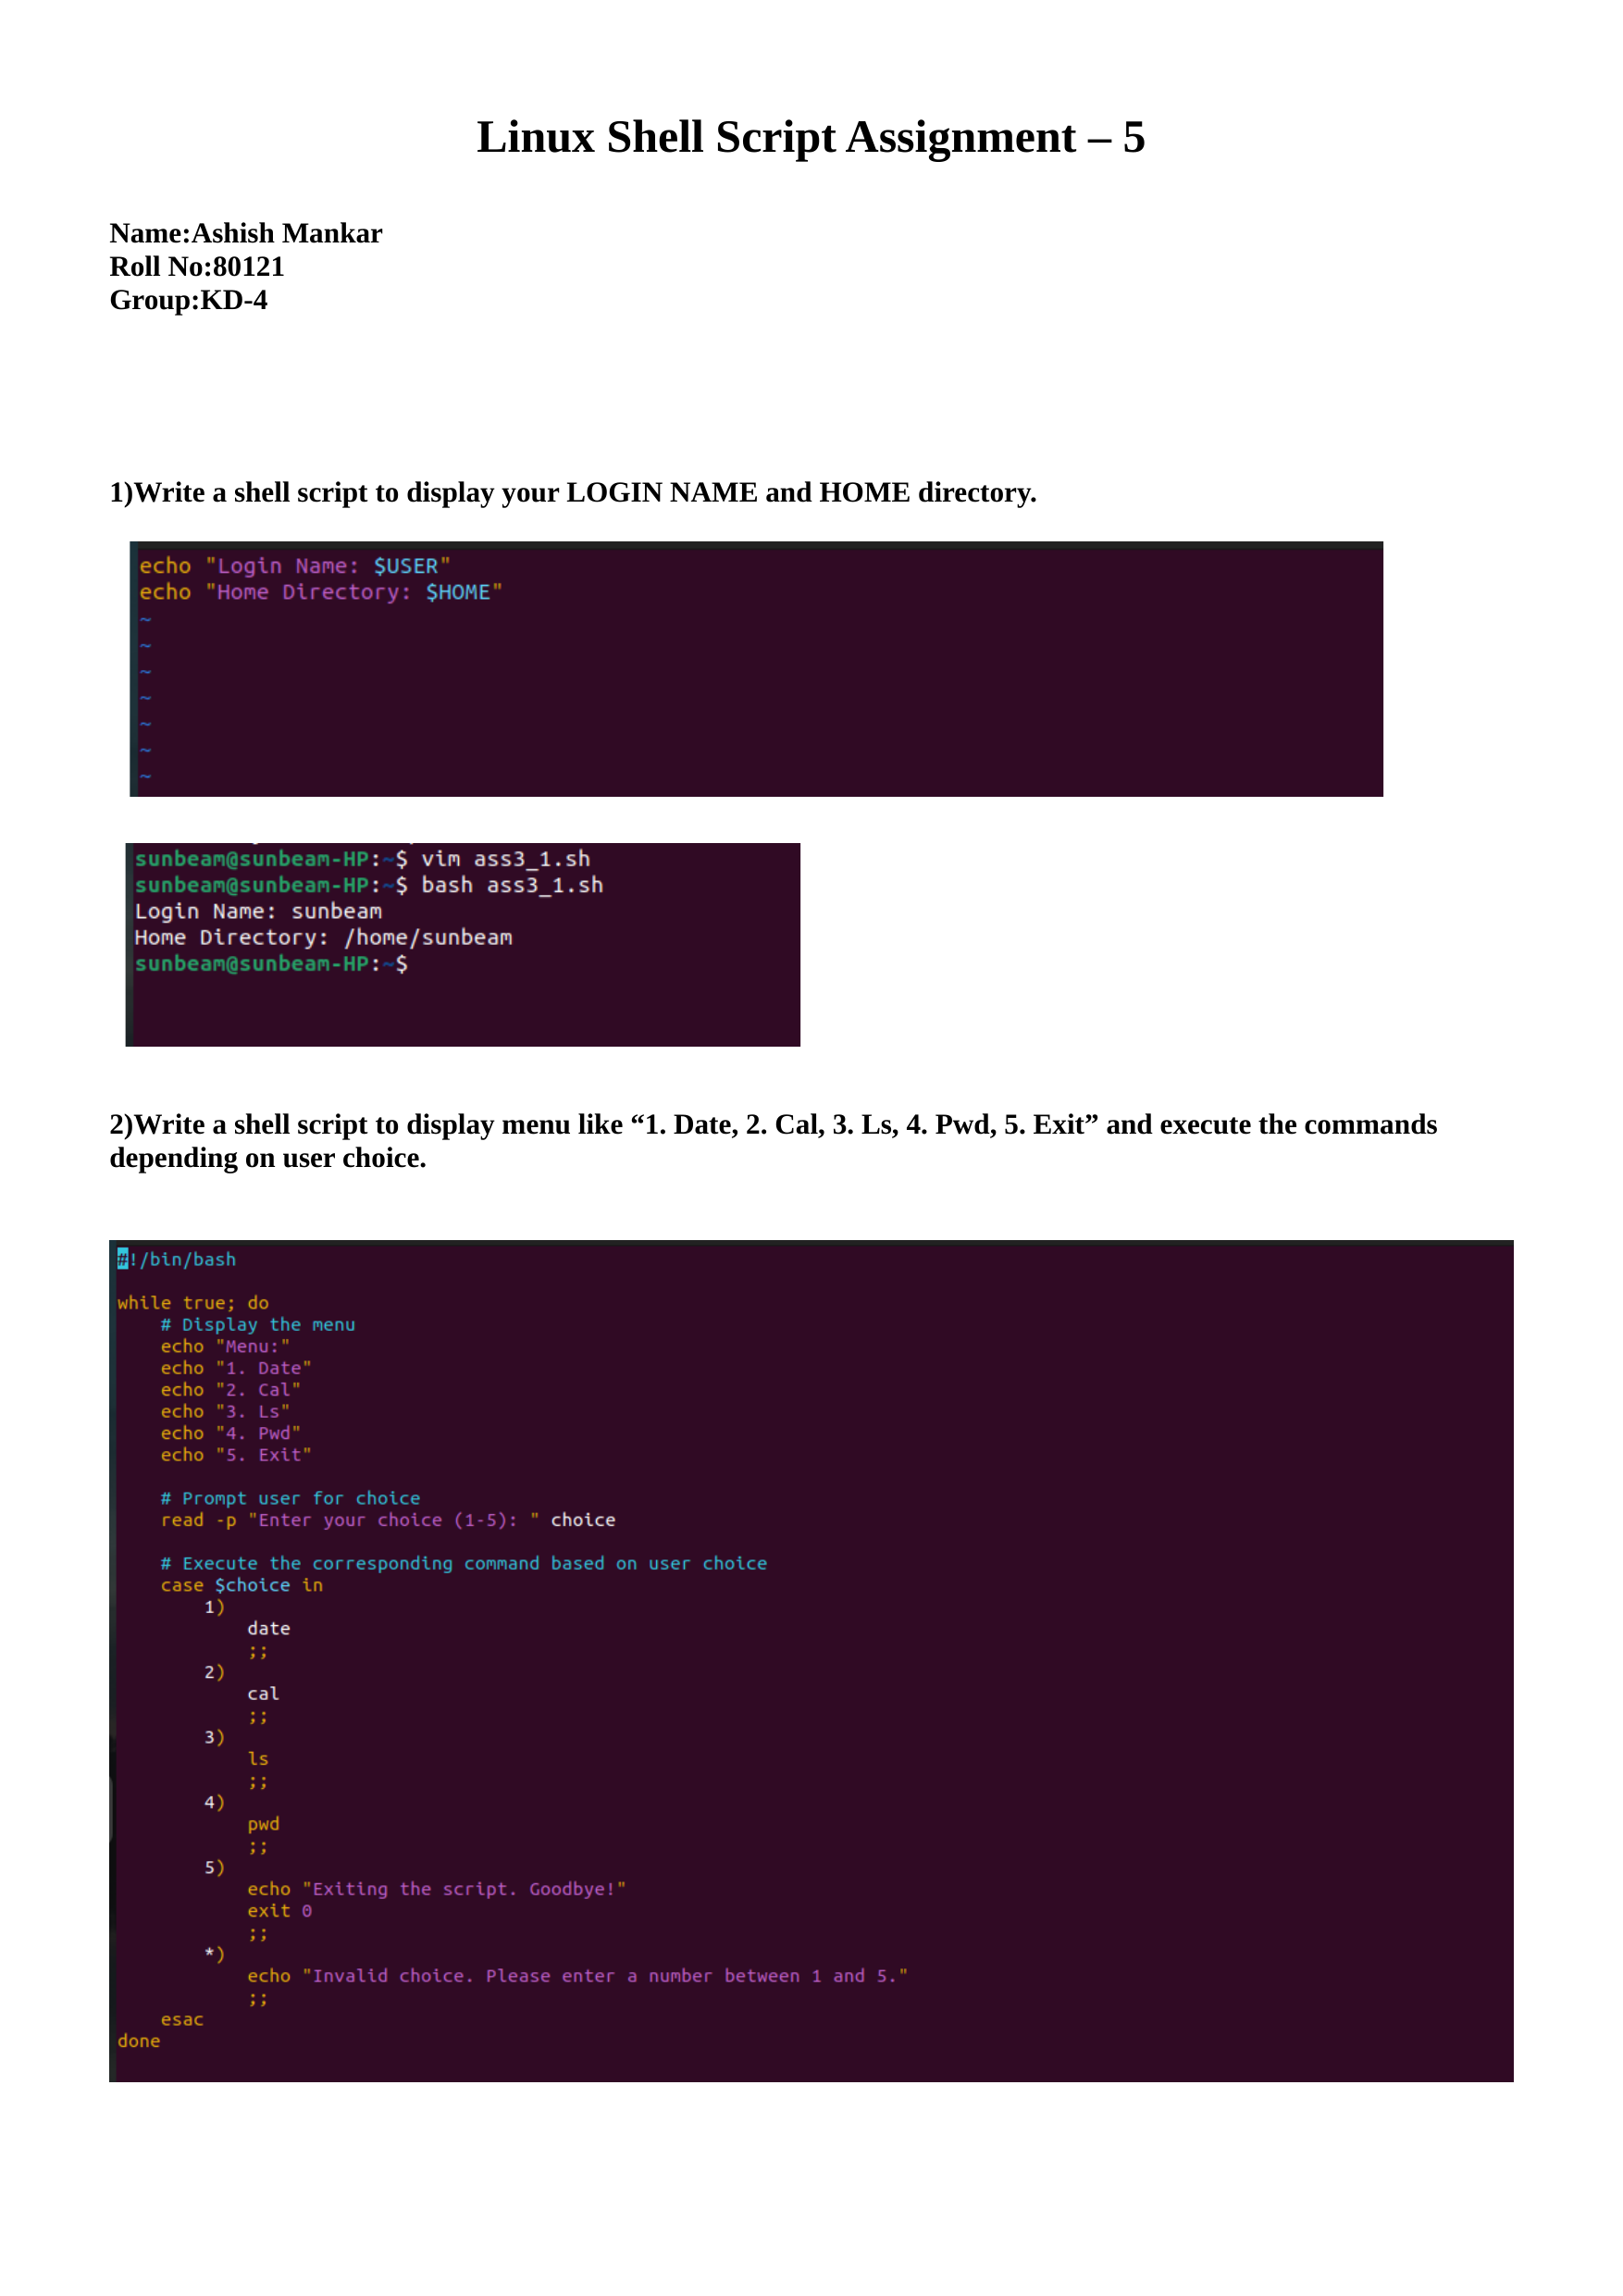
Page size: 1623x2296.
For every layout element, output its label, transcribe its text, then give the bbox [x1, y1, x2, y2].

text 1)Write a shell script to display your LOGIN NAME and HOME directory. [109, 475, 1514, 508]
text Name:Ashish Mankar [109, 216, 1514, 249]
picture [109, 1240, 1514, 2082]
picture [130, 541, 1384, 797]
text Linux Shell Script Assignment – 5 [109, 109, 1514, 163]
picture [125, 843, 801, 1047]
text Group:KD-4 [109, 282, 1514, 316]
text Roll No:80121 [109, 249, 1514, 282]
text 2)Write a shell script to display menu like “1. Date, 2. Cal, 3. Ls, 4. Pwd, 5. Exit” and execute the commands depending on user choice. [109, 1107, 1514, 1173]
